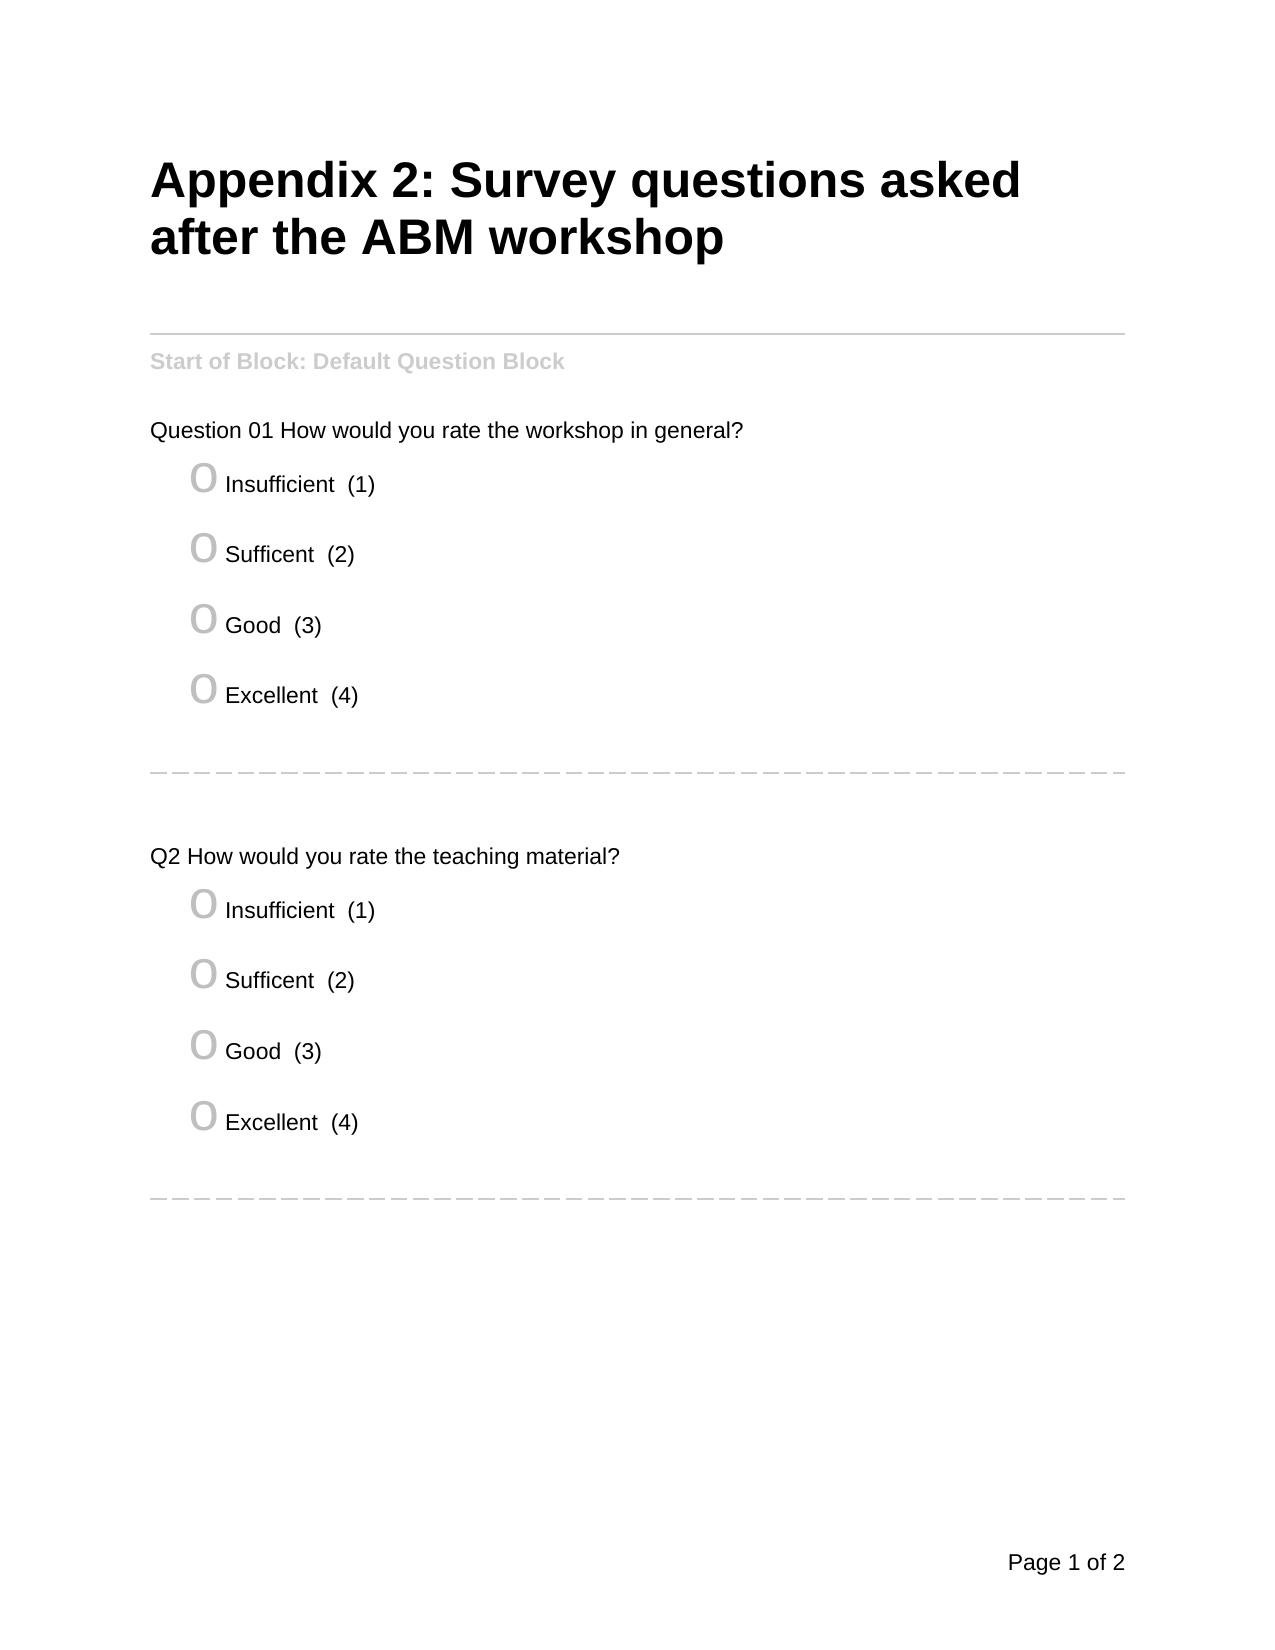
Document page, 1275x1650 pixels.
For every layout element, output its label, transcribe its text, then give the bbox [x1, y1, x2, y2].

text Start of Block: Default Question Block [150, 348, 1125, 374]
list Insufficient (1) [187, 873, 1125, 935]
list Good (3) [187, 1014, 1125, 1076]
list Sufficent (2) [187, 518, 1125, 579]
text Q2 How would you rate the teaching material? [150, 843, 1125, 869]
text Appendix 2: Survey questions asked after the ABM workshop [150, 150, 1125, 265]
list Insufficient (1) [187, 447, 1125, 508]
text Question 01 How would you rate the workshop in general? [150, 417, 1125, 443]
list Excellent (4) [187, 1085, 1125, 1146]
list Excellent (4) [187, 659, 1125, 720]
list Sufficent (2) [187, 944, 1125, 1005]
list Good (3) [187, 588, 1125, 649]
